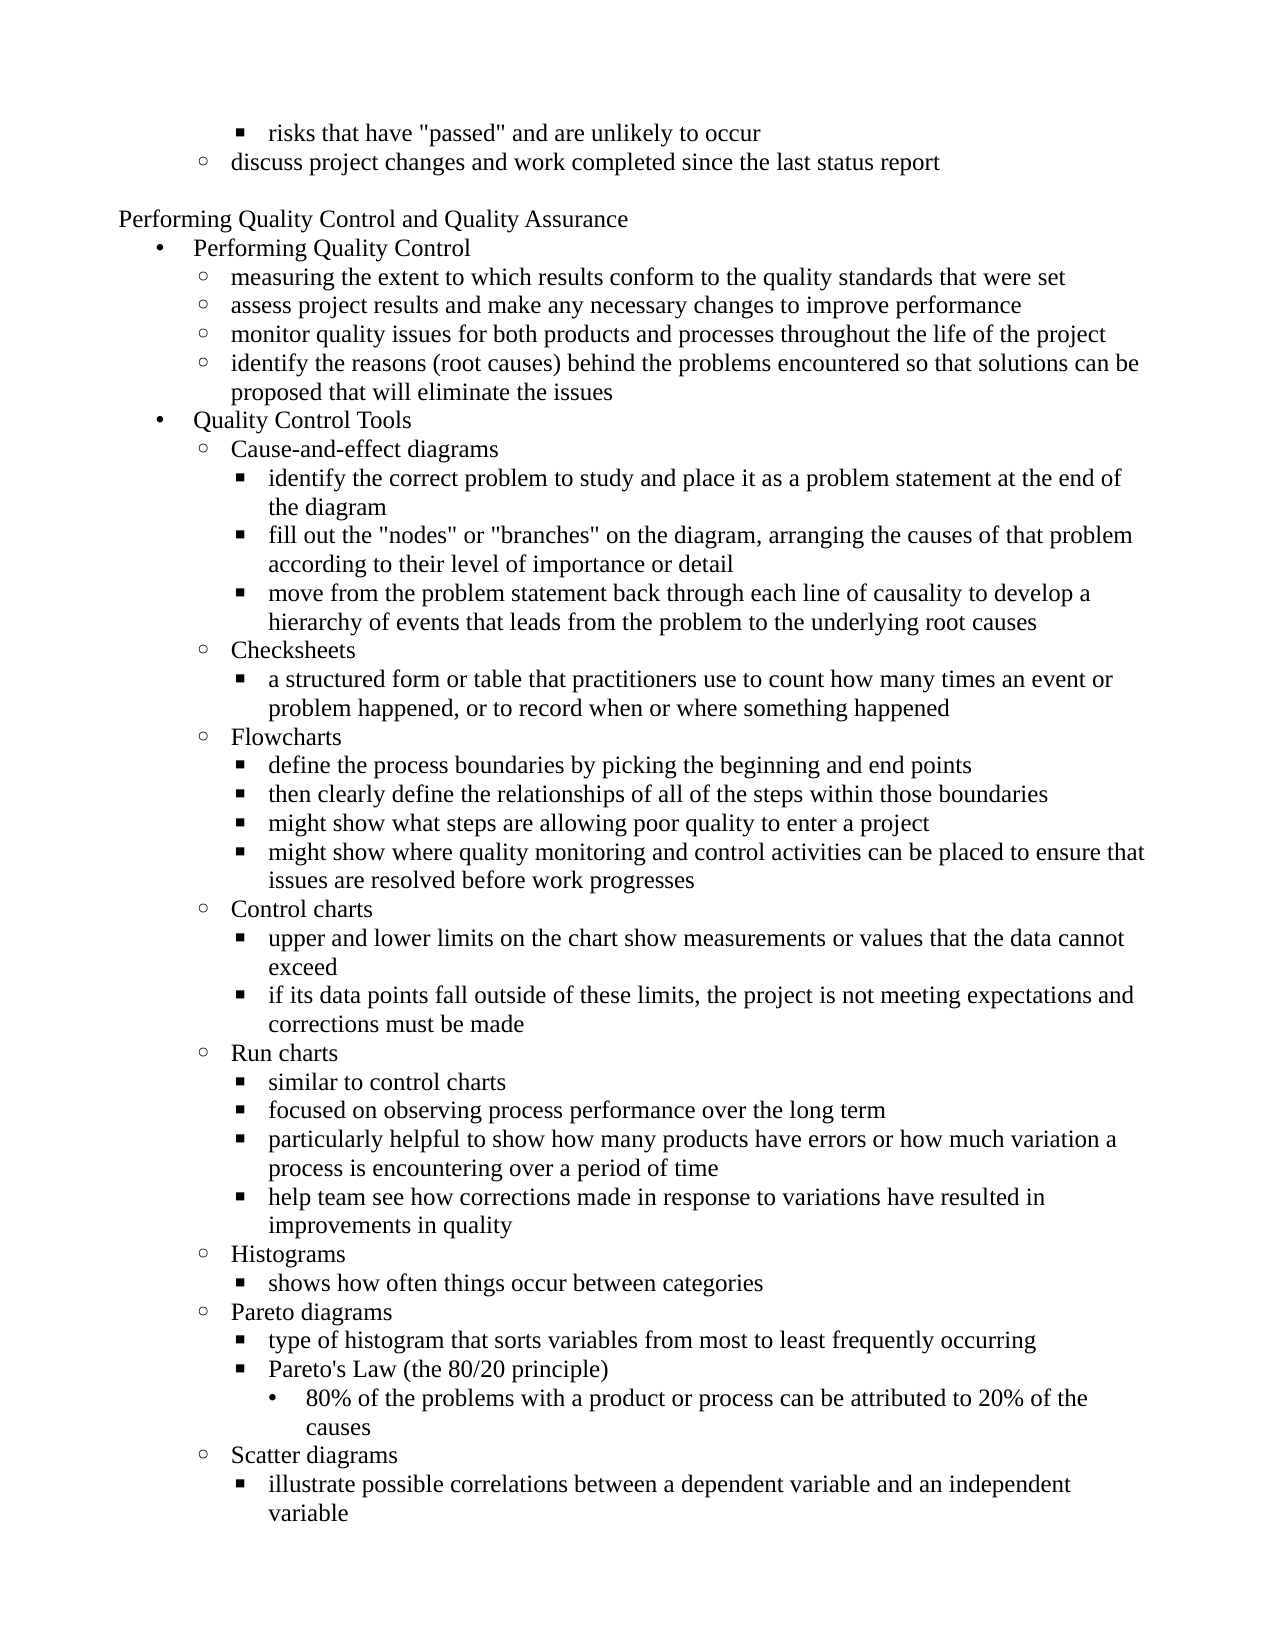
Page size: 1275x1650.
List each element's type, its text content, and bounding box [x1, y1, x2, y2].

list identify the reasons (root causes) behind the problems encountered so that solutions can be proposed that will eliminate the issues [193, 348, 1157, 406]
list move from the problem statement back through each line of causality to develop a hierarchy of events that leads from the problem to the underlying root causes [231, 578, 1157, 636]
list shows how often things occur between categories [231, 1268, 1157, 1297]
list particularly helpful to show how many products have errors or how much variation a process is encountering over a period of time [231, 1124, 1157, 1182]
list a structured form or table that practitioners use to count how many times an event or problem happened, or to record when or where something happened [231, 664, 1157, 722]
list identify the correct problem to study and place it as a problem statement at the end of the diagram [231, 463, 1157, 521]
list if its data points fall outside of these limits, the project is not meeting expectations and corrections must be made [231, 981, 1157, 1038]
list assess project results and make any necessary changes to improve performance [193, 291, 1157, 319]
list Quality Control Tools [156, 406, 1157, 434]
list define the process boundaries by picking the beginning and end points [231, 751, 1157, 779]
list Scatter diagrams [193, 1441, 1157, 1469]
list measuring the extent to which results conform to the quality standards that were set [193, 262, 1157, 291]
list discuss project changes and work completed since the last status report [193, 147, 1157, 176]
list risks that have "passed" and are unlikely to occur [231, 118, 1157, 147]
list similar to control charts [231, 1067, 1157, 1096]
list then clearly define the relationships of all of the steps within those boundaries [231, 779, 1157, 808]
list fill out the "nodes" or "branches" on the diagram, arranging the causes of that problem according to their level of importance or detail [231, 521, 1157, 578]
list focused on observing process performance over the long term [231, 1096, 1157, 1124]
list Performing Quality Control [156, 233, 1157, 262]
list monitor quality issues for both products and processes throughout the life of the project [193, 319, 1157, 348]
list might show where quality monitoring and control activities can be placed to ensure that issues are resolved before work progresses [231, 837, 1157, 894]
list Pareto diagrams [193, 1297, 1157, 1326]
list Pareto's Law (the 80/20 principle) [231, 1354, 1157, 1383]
list help team see how corrections made in response to variations have resulted in improvements in quality [231, 1182, 1157, 1239]
list Run charts [193, 1038, 1157, 1067]
list Control charts [193, 894, 1157, 923]
list Histograms [193, 1239, 1157, 1268]
list upper and lower limits on the chart show measurements or values that the data cannot exceed [231, 923, 1157, 981]
list Flowcharts [193, 722, 1157, 751]
list might show what steps are allowing poor quality to enter a project [231, 808, 1157, 837]
list 80% of the problems with a product or process can be attributed to 20% of the causes [268, 1383, 1157, 1441]
list illustrate possible correlations between a dependent variable and an independent variable [231, 1469, 1157, 1527]
list type of histogram that sorts variables from most to least frequently occurring [231, 1326, 1157, 1354]
text Performing Quality Control and Quality Assurance [118, 204, 1157, 233]
list Cause-and-effect diagrams [193, 434, 1157, 463]
list Checksheets [193, 636, 1157, 664]
